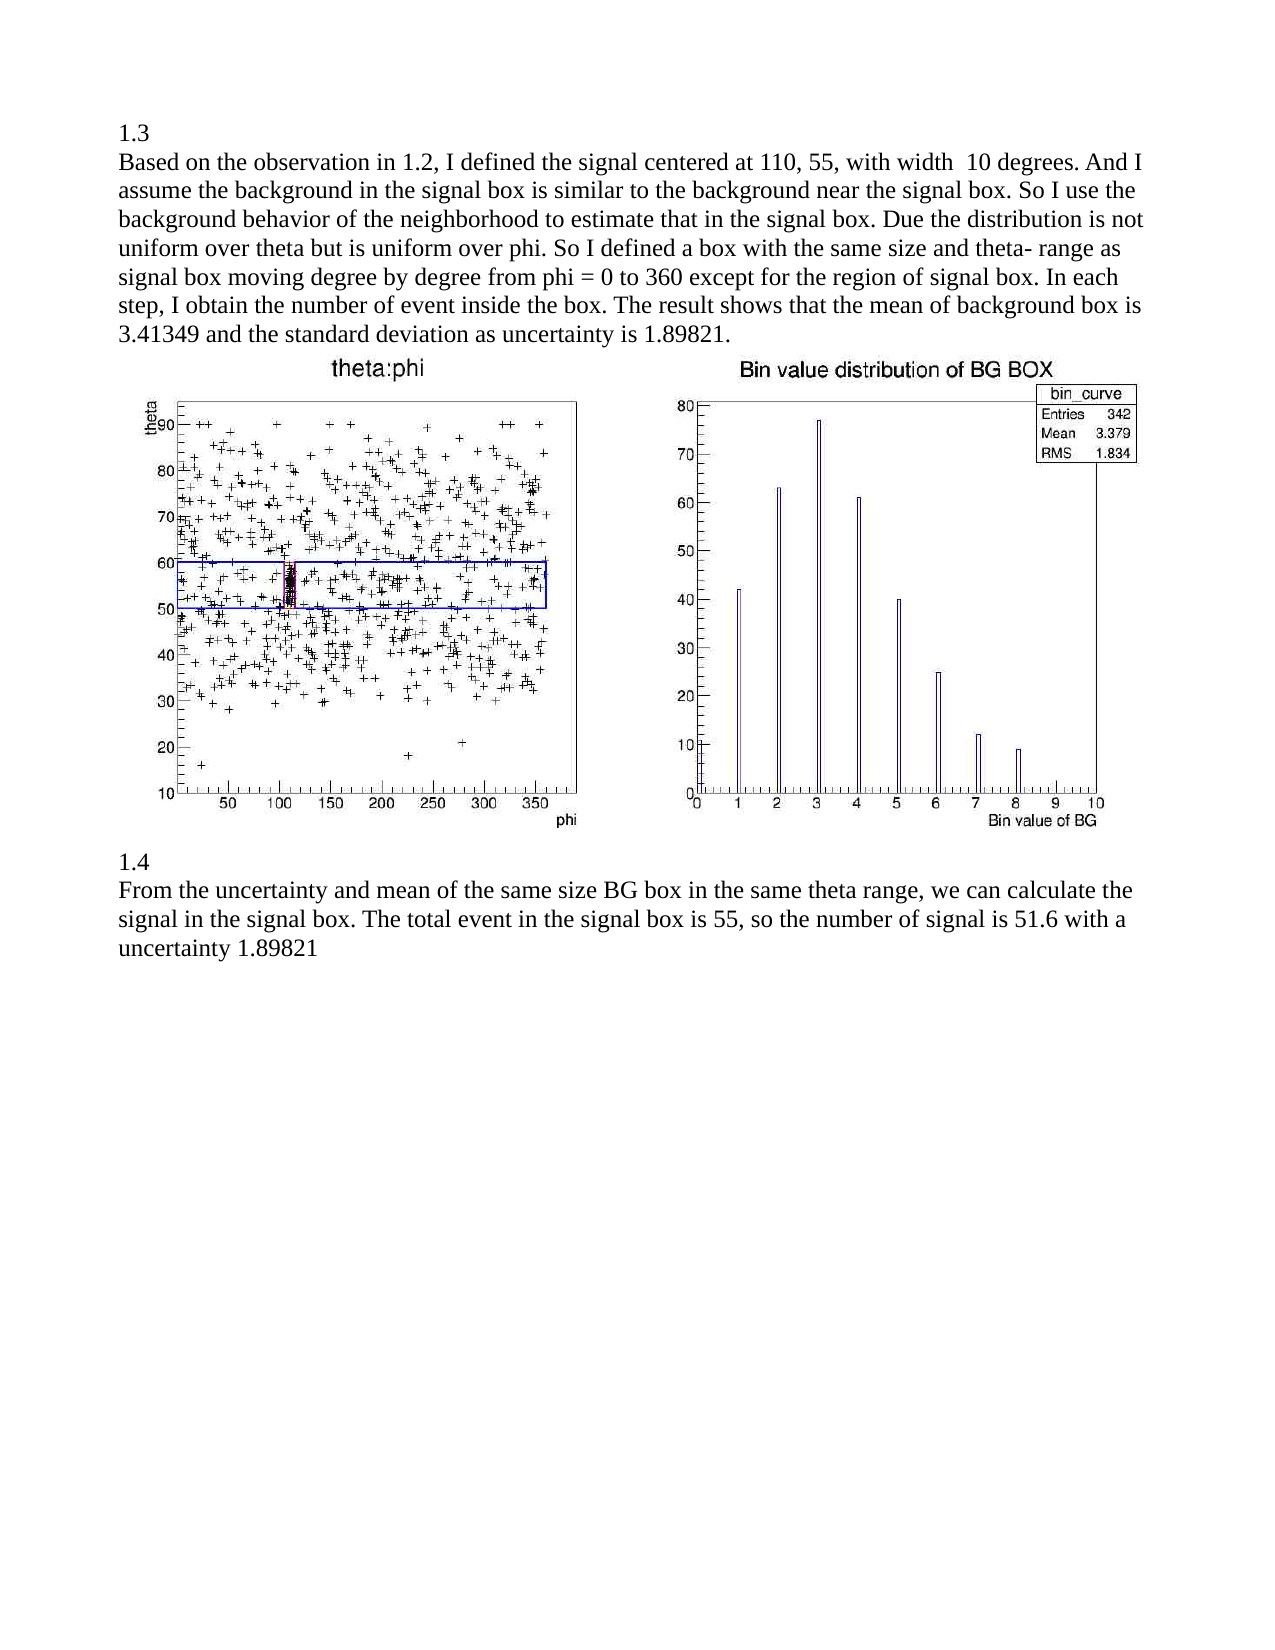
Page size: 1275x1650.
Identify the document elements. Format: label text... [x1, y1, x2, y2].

text From the uncertainty and mean of the same size BG box in the same theta range, we can calculate the signal in the signal box. The total event in the signal box is 55, so the number of signal is 51.6 with a uncertainty 1.89821 [118, 875, 1157, 962]
text Based on the observation in 1.2, I defined the signal centered at 110, 55, with width 10 degrees. And I assume the background in the signal box is similar to the background near the signal box. So I use the background behavior of the neighborhood to estimate that in the signal box. Due the distribution is not uniform over theta but is uniform over phi. So I defined a box with the same size and theta- range as signal box moving degree by degree from phi = 0 to 360 except for the region of signal box. In each step, I obtain the number of event inside the box. The result shows that the mean of background box is 3.41349 and the standard deviation as uncertainty is 1.89821. [118, 147, 1157, 348]
text 1.3 [118, 118, 1157, 147]
picture [118, 348, 1157, 847]
text 1.4 [118, 847, 1157, 875]
